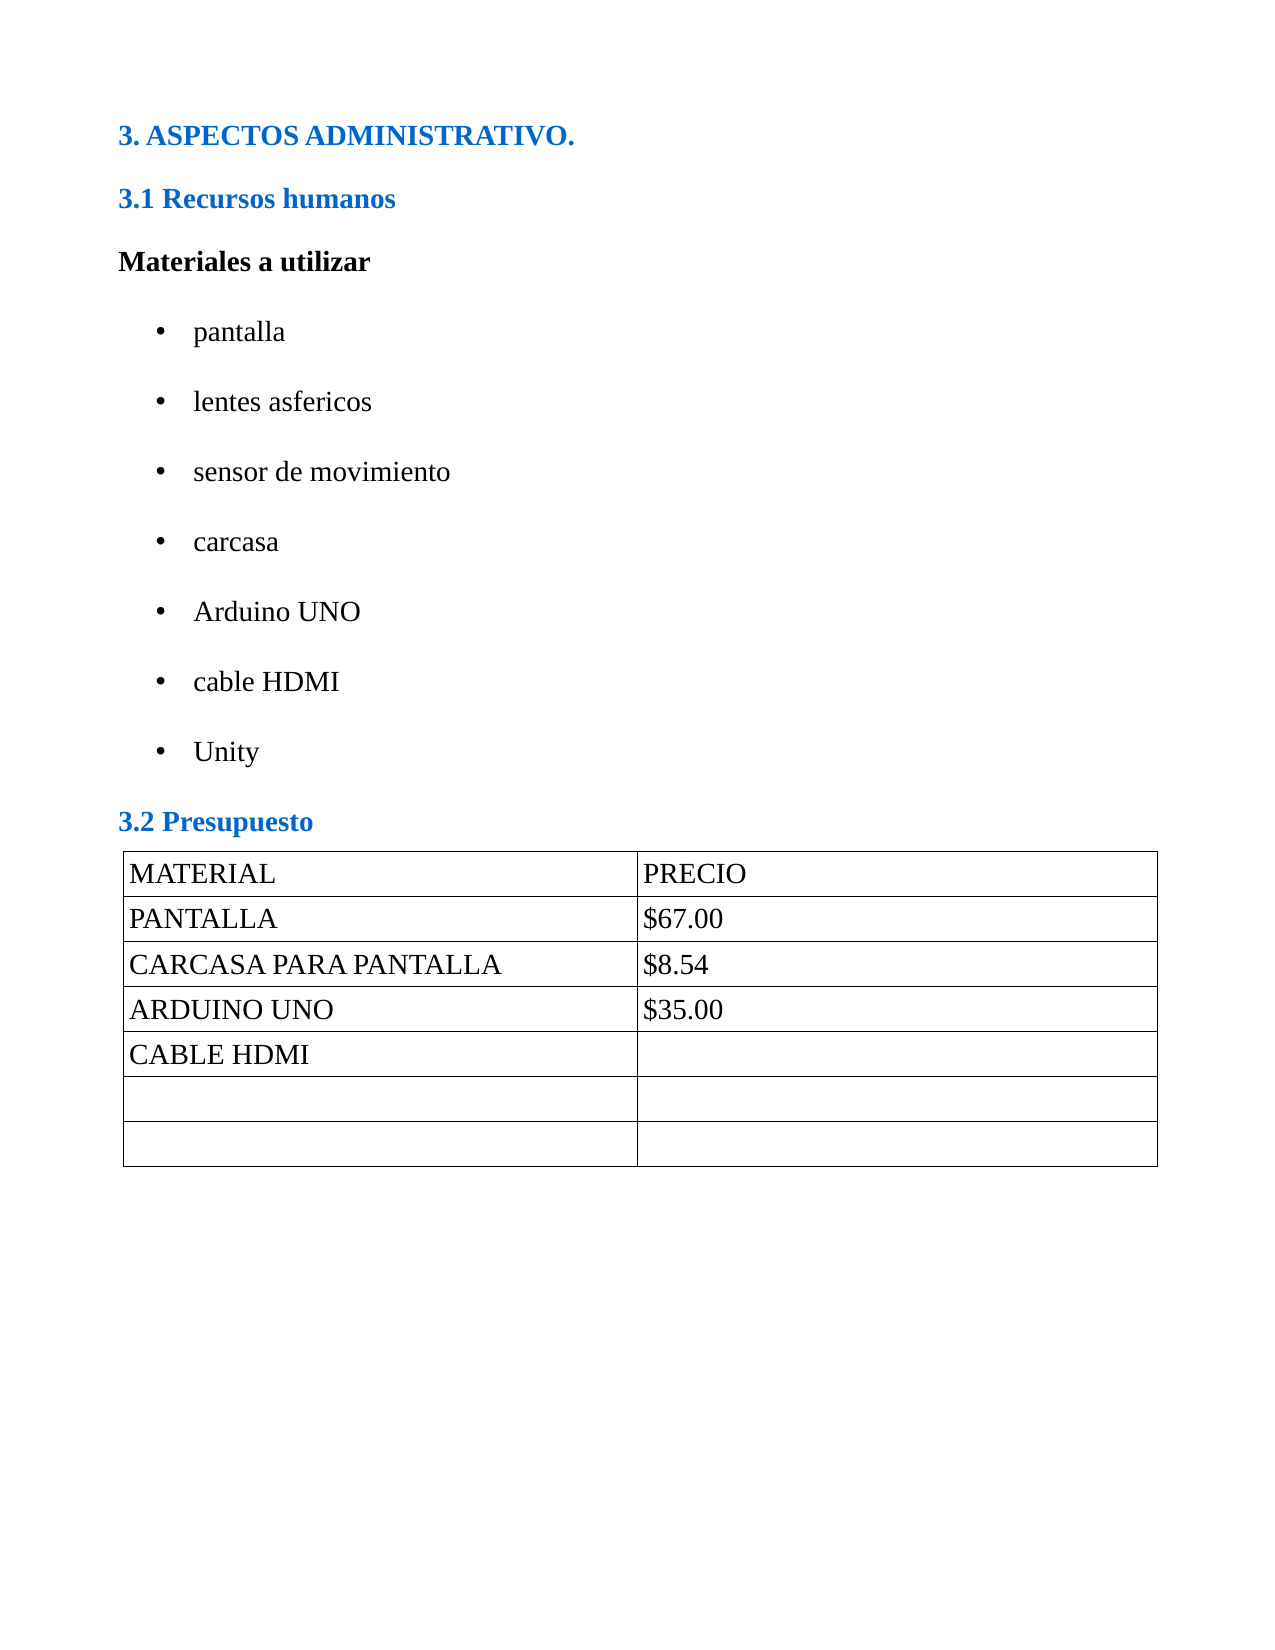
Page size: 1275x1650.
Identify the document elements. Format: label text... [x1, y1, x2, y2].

subtitle 3. ASPECTOS ADMINISTRATIVO. [118, 118, 1157, 152]
list cable HDMI [156, 664, 1157, 698]
table_cell $67.00 [638, 897, 1157, 941]
table_cell CARCASA PARA PANTALLA [124, 942, 637, 986]
text 3.2 Presupuesto [118, 804, 1157, 838]
table_cell CABLE HDMI [124, 1032, 637, 1076]
table_header MATERIAL [124, 852, 637, 896]
list sensor de movimiento [156, 454, 1157, 488]
table_cell $8.54 [638, 942, 1157, 986]
list Arduino UNO [156, 594, 1157, 628]
table_cell [638, 1122, 1157, 1166]
subtitle 3.1 Recursos humanos [118, 181, 1157, 215]
list Unity [156, 734, 1157, 768]
table_cell [638, 1077, 1157, 1121]
table_cell [124, 1122, 637, 1166]
table_cell [124, 1077, 637, 1121]
list pantalla [156, 314, 1157, 348]
table_cell $35.00 [638, 987, 1157, 1031]
list lentes asfericos [156, 384, 1157, 418]
table_cell PANTALLA [124, 897, 637, 941]
text Materiales a utilizar [118, 244, 1157, 278]
table_header PRECIO [638, 852, 1157, 896]
table_cell ARDUINO UNO [124, 987, 637, 1031]
list carcasa [156, 524, 1157, 558]
table_cell [638, 1032, 1157, 1076]
